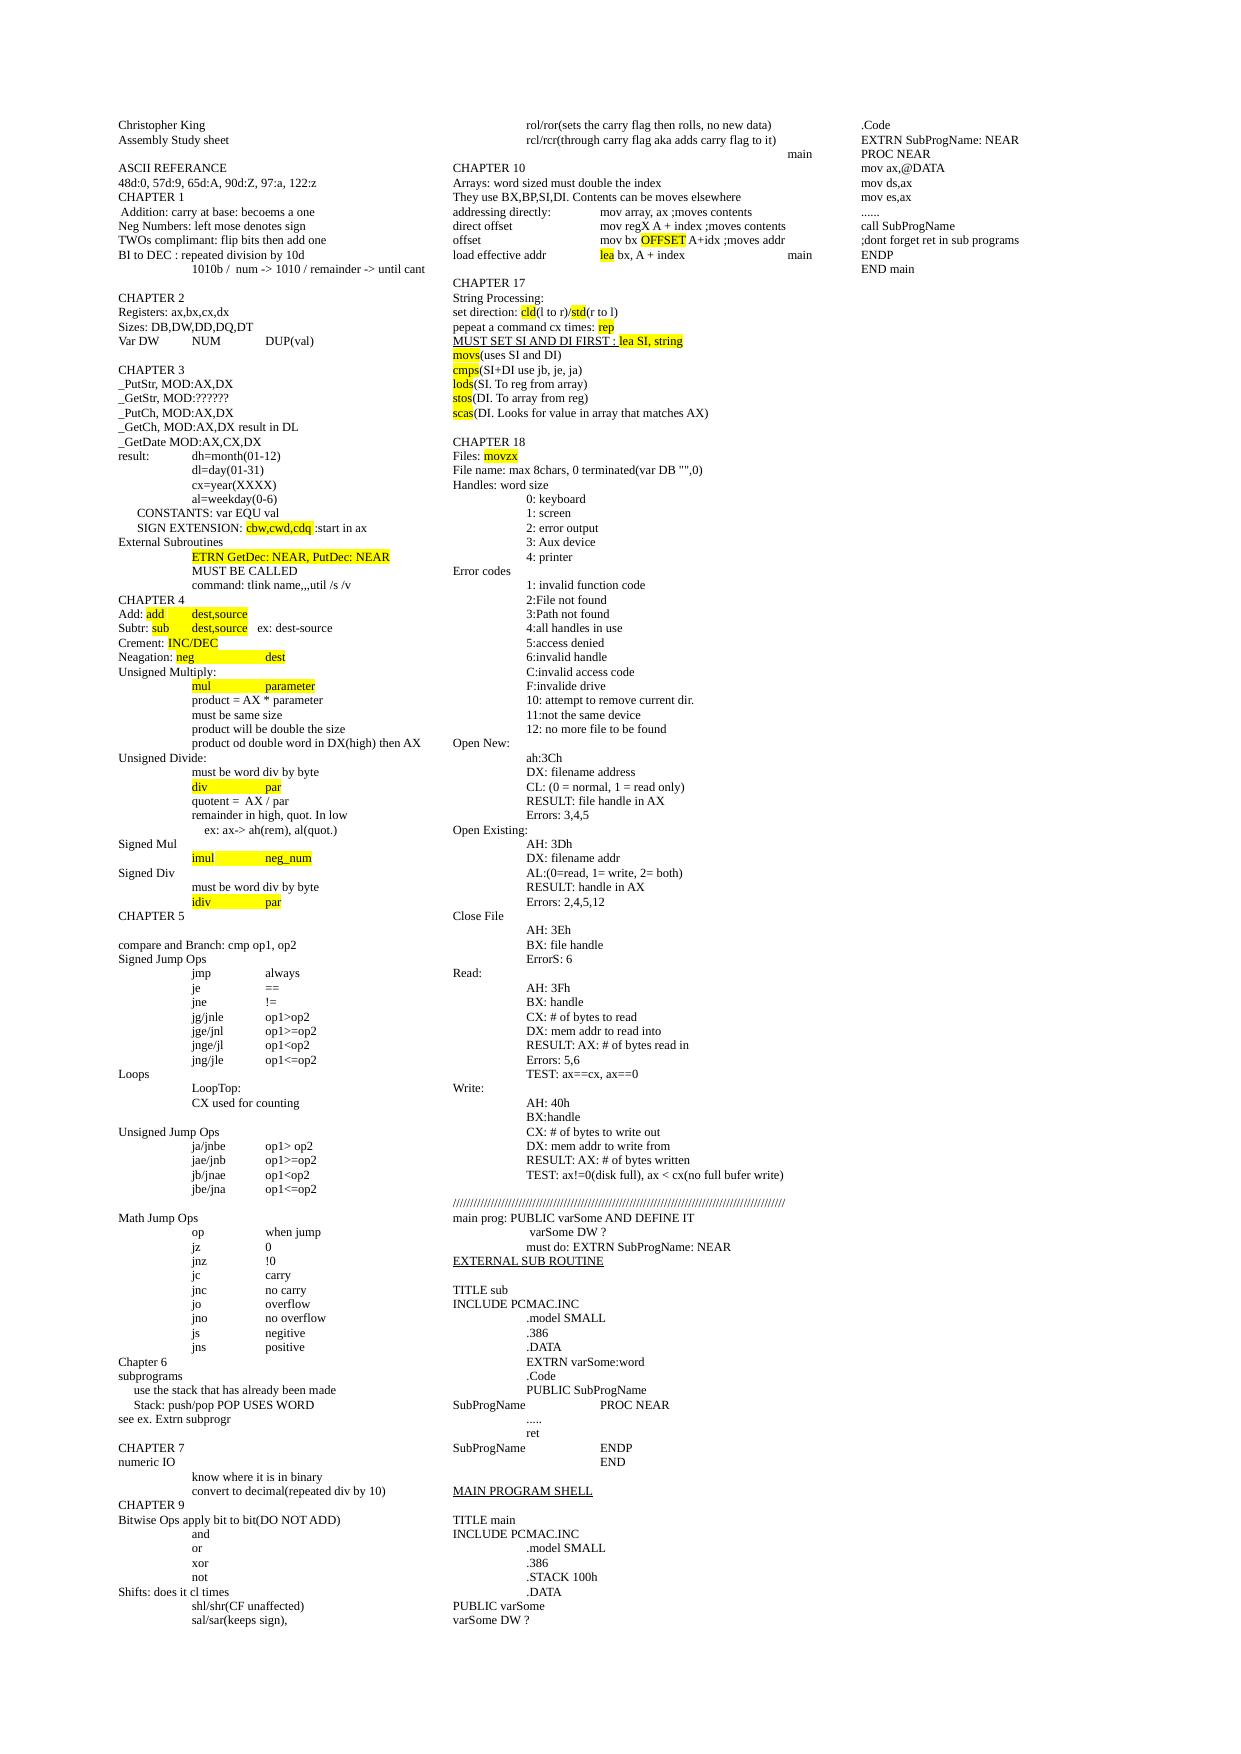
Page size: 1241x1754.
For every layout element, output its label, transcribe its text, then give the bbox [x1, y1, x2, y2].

text offset mov bx OFFSET A+idx ;moves addr [453, 233, 787, 247]
text ret [453, 1426, 787, 1441]
text remainder in high, quot. In low [118, 808, 453, 822]
text Close File [453, 909, 787, 923]
text INCLUDE PCMAC.INC [453, 1527, 787, 1541]
text Unsigned Multiply: [118, 664, 453, 679]
text DX: mem addr to read into [453, 1024, 787, 1038]
text op when jump [118, 1225, 453, 1239]
text Read: [453, 966, 787, 981]
text div par [118, 779, 453, 794]
text subprograms [118, 1369, 453, 1383]
text Unsigned Jump Ops [118, 1124, 453, 1139]
text 3:Path not found [453, 607, 787, 621]
text TITLE main [453, 1512, 787, 1527]
text sal/sar(keeps sign), [118, 1613, 453, 1627]
text Add: add dest,source [118, 607, 453, 621]
text ..... [453, 1412, 787, 1426]
text 48d:0, 57d:9, 65d:A, 90d:Z, 97:a, 122:z [118, 176, 453, 190]
text Stack: push/pop POP USES WORD [118, 1397, 453, 1412]
text END main [787, 262, 1122, 276]
text cmps(SI+DI use jb, je, ja) [453, 362, 787, 377]
text numeric IO [118, 1455, 453, 1469]
text jb/jnae op1<op2 [118, 1167, 453, 1182]
text 0: keyboard [453, 492, 787, 506]
text 6:invalid handle [453, 650, 787, 664]
text shl/shr(CF unaffected) [118, 1599, 453, 1613]
text RESULT: file handle in AX [453, 794, 787, 808]
text not [118, 1570, 453, 1584]
text rol/ror(sets the carry flag then rolls, no new data) [453, 118, 787, 132]
text call SubProgName [787, 219, 1122, 233]
text jc carry [118, 1268, 453, 1282]
text 1: invalid function code [453, 578, 787, 592]
text Files: movzx [453, 449, 787, 463]
text ja/jnbe op1> op2 [118, 1139, 453, 1153]
text jnge/jl op1<op2 [118, 1038, 453, 1052]
text Crement: INC/DEC [118, 636, 453, 650]
text must be same size [118, 707, 453, 722]
text Error codes [453, 564, 787, 578]
text BX:handle [453, 1110, 787, 1124]
text jne != [118, 995, 453, 1009]
text BX: file handle [453, 937, 787, 952]
text mov ax,@DATA [787, 161, 1122, 176]
text SIGN EXTENSION: cbw,cwd,cdq :start in ax [118, 521, 453, 535]
text _GetStr, MOD:?????? [118, 391, 453, 406]
text idiv par [118, 894, 453, 909]
text MUST BE CALLED [118, 564, 453, 578]
text product od double word in DX(high) then AX [118, 736, 453, 751]
text CL: (0 = normal, 1 = read only) [453, 779, 787, 794]
text _GetDate MOD:AX,CX,DX [118, 434, 453, 449]
text TEST: ax==cx, ax==0 [453, 1067, 787, 1081]
text INCLUDE PCMAC.INC [453, 1297, 787, 1311]
text varSome DW ? [453, 1613, 787, 1627]
text 2: error output [453, 521, 787, 535]
text and [118, 1527, 453, 1541]
text 4: printer [453, 549, 787, 564]
text command: tlink name,,,util /s /v [118, 578, 453, 592]
text .model SMALL [453, 1541, 787, 1556]
text BX: handle [453, 995, 787, 1009]
text main PROC NEAR [787, 147, 1122, 161]
text ...... [787, 204, 1122, 219]
text CX used for counting [118, 1096, 453, 1110]
text CHAPTER 9 [118, 1498, 453, 1512]
text jae/jnb op1>=op2 [118, 1153, 453, 1167]
text 5:access denied [453, 636, 787, 650]
text 1010b / num -> 1010 / remainder -> until cant [118, 262, 453, 276]
text dl=day(01-31) [118, 463, 453, 477]
text Errors: 5,6 [453, 1052, 787, 1067]
text MAIN PROGRAM SHELL [453, 1484, 787, 1498]
text jbe/jna op1<=op2 [118, 1182, 453, 1196]
text 10: attempt to remove current dir. [453, 693, 787, 707]
text _PutCh, MOD:AX,DX [118, 406, 453, 420]
text EXTRN SubProgName: NEAR [787, 132, 1122, 147]
text AH: 40h [453, 1096, 787, 1110]
text or [118, 1541, 453, 1556]
text Handles: word size [453, 477, 787, 492]
text product will be double the size [118, 722, 453, 736]
text jmp always [118, 966, 453, 981]
text Registers: ax,bx,cx,dx [118, 305, 453, 319]
text EXTERNAL SUB ROUTINE [453, 1254, 787, 1268]
text .Code [453, 1369, 787, 1383]
text must be word div by byte [118, 765, 453, 779]
text LoopTop: [118, 1081, 453, 1096]
text main prog: PUBLIC varSome AND DEFINE IT [453, 1211, 787, 1225]
text SubProgName ENDP [453, 1441, 787, 1455]
text RESULT: handle in AX [453, 880, 787, 894]
text jz 0 [118, 1239, 453, 1254]
text File name: max 8chars, 0 terminated(var DB "",0) [453, 463, 787, 477]
text ASCII REFERANCE [118, 161, 453, 176]
text Neagation: neg dest [118, 650, 453, 664]
text Bitwise Ops apply bit to bit(DO NOT ADD) [118, 1512, 453, 1527]
text know where it is in binary [118, 1469, 453, 1484]
text jge/jnl op1>=op2 [118, 1024, 453, 1038]
text _GetCh, MOD:AX,DX result in DL [118, 420, 453, 434]
text .STACK 100h [453, 1570, 787, 1584]
text TITLE sub [453, 1282, 787, 1297]
text mov ds,ax [787, 176, 1122, 190]
text BI to DEC : repeated division by 10d [118, 247, 453, 262]
text DX: filename addr [453, 851, 787, 866]
text mov es,ax [787, 190, 1122, 204]
text MUST SET SI AND DI FIRST : lea SI, string [453, 334, 787, 348]
text CHAPTER 7 [118, 1441, 453, 1455]
text CHAPTER 17 [453, 276, 787, 291]
text quotent = AX / par [118, 794, 453, 808]
text END [453, 1455, 787, 1469]
text TEST: ax!=0(disk full), ax < cx(no full bufer write) [453, 1167, 787, 1182]
text Signed Jump Ops [118, 952, 453, 966]
text .386 [453, 1326, 787, 1340]
text main ENDP [787, 247, 1122, 262]
text Signed Mul [118, 837, 453, 851]
text DX: filename address [453, 765, 787, 779]
text PUBLIC SubProgName [453, 1383, 787, 1397]
text Errors: 2,4,5,12 [453, 894, 787, 909]
text CHAPTER 2 [118, 291, 453, 305]
text String Processing: [453, 291, 787, 305]
text CONSTANTS: var EQU val [118, 506, 453, 521]
text al=weekday(0-6) [118, 492, 453, 506]
text TWOs complimant: flip bits then add one [118, 233, 453, 247]
text imul neg_num [118, 851, 453, 866]
text EXTRN varSome:word [453, 1354, 787, 1369]
text Signed Div [118, 866, 453, 880]
text jg/jnle op1>op2 [118, 1009, 453, 1024]
text varSome DW ? [453, 1225, 787, 1239]
text Write: [453, 1081, 787, 1096]
text lods(SI. To reg from array) [453, 377, 787, 391]
text must be word div by byte [118, 880, 453, 894]
text Unsigned Divide: [118, 751, 453, 765]
text .model SMALL [453, 1311, 787, 1326]
text RESULT: AX: # of bytes written [453, 1153, 787, 1167]
text Open New: [453, 736, 787, 751]
text 4:all handles in use [453, 621, 787, 636]
text jng/jle op1<=op2 [118, 1052, 453, 1067]
text 3: Aux device [453, 535, 787, 549]
text CX: # of bytes to read [453, 1009, 787, 1024]
text load effective addr lea bx, A + index [453, 247, 787, 262]
text AH: 3Fh [453, 981, 787, 995]
text see ex. Extrn subprogr [118, 1412, 453, 1426]
text 11:not the same device [453, 707, 787, 722]
text set direction: cld(l to r)/std(r to l) [453, 305, 787, 319]
text External Subroutines [118, 535, 453, 549]
text pepeat a command cx times: rep [453, 319, 787, 334]
text Shifts: does it cl times [118, 1584, 453, 1599]
text .386 [453, 1556, 787, 1570]
text stos(DI. To array from reg) [453, 391, 787, 406]
text Loops [118, 1067, 453, 1081]
text .DATA [453, 1340, 787, 1354]
text js negitive [118, 1326, 453, 1340]
text Christopher King [118, 118, 453, 132]
text Open Existing: [453, 822, 787, 837]
text CHAPTER 10 [453, 161, 787, 176]
text result: dh=month(01-12) [118, 449, 453, 463]
text je == [118, 981, 453, 995]
text 12: no more file to be found [453, 722, 787, 736]
text _PutStr, MOD:AX,DX [118, 377, 453, 391]
text Arrays: word sized must double the index [453, 176, 787, 190]
text Addition: carry at base: becoems a one [118, 204, 453, 219]
text jno no overflow [118, 1311, 453, 1326]
text compare and Branch: cmp op1, op2 [118, 937, 453, 952]
text Math Jump Ops [118, 1211, 453, 1225]
text direct offset mov regX A + index ;moves contents [453, 219, 787, 233]
text CHAPTER 5 [118, 909, 453, 923]
text CX: # of bytes to write out [453, 1124, 787, 1139]
text .DATA [453, 1584, 787, 1599]
text jo overflow [118, 1297, 453, 1311]
text 1: screen [453, 506, 787, 521]
text ErrorS: 6 [453, 952, 787, 966]
text convert to decimal(repeated div by 10) [118, 1484, 453, 1498]
text Var DW NUM DUP(val) [118, 334, 453, 348]
text AH: 3Eh [453, 923, 787, 937]
text CHAPTER 1 [118, 190, 453, 204]
text //////////////////////////////////////////////////////////////////////////////////////////////// [453, 1196, 787, 1211]
text jnz !0 [118, 1254, 453, 1268]
text jns positive [118, 1340, 453, 1354]
text F:invalide drive [453, 679, 787, 693]
text .Code [787, 118, 1122, 132]
text cx=year(XXXX) [118, 477, 453, 492]
text CHAPTER 4 [118, 592, 453, 607]
text Sizes: DB,DW,DD,DQ,DT [118, 319, 453, 334]
text use the stack that has already been made [118, 1383, 453, 1397]
text movs(uses SI and DI) [453, 348, 787, 362]
text RESULT: AX: # of bytes read in [453, 1038, 787, 1052]
text Neg Numbers: left mose denotes sign [118, 219, 453, 233]
text PUBLIC varSome [453, 1599, 787, 1613]
text C:invalid access code [453, 664, 787, 679]
text ah:3Ch [453, 751, 787, 765]
text must do: EXTRN SubProgName: NEAR [453, 1239, 787, 1254]
text xor [118, 1556, 453, 1570]
text ex: ax-> ah(rem), al(quot.) [118, 822, 453, 837]
text Chapter 6 [118, 1354, 453, 1369]
text 2:File not found [453, 592, 787, 607]
text jnc no carry [118, 1282, 453, 1297]
text AH: 3Dh [453, 837, 787, 851]
text scas(DI. Looks for value in array that matches AX) [453, 406, 787, 420]
text CHAPTER 18 [453, 434, 787, 449]
text They use BX,BP,SI,DI. Contents can be moves elsewhere [453, 190, 787, 204]
text AL:(0=read, 1= write, 2= both) [453, 866, 787, 880]
text product = AX * parameter [118, 693, 453, 707]
text rcl/rcr(through carry flag aka adds carry flag to it) [453, 132, 787, 147]
text ;dont forget ret in sub programs [787, 233, 1122, 247]
text CHAPTER 3 [118, 362, 453, 377]
text Subtr: sub dest,source ex: dest-source [118, 621, 453, 636]
text addressing directly: mov array, ax ;moves contents [453, 204, 787, 219]
text Assembly Study sheet [118, 132, 453, 147]
text ETRN GetDec: NEAR, PutDec: NEAR [118, 549, 453, 564]
text DX: mem addr to write from [453, 1139, 787, 1153]
text Errors: 3,4,5 [453, 808, 787, 822]
text SubProgName PROC NEAR [453, 1397, 787, 1412]
text mul parameter [118, 679, 453, 693]
